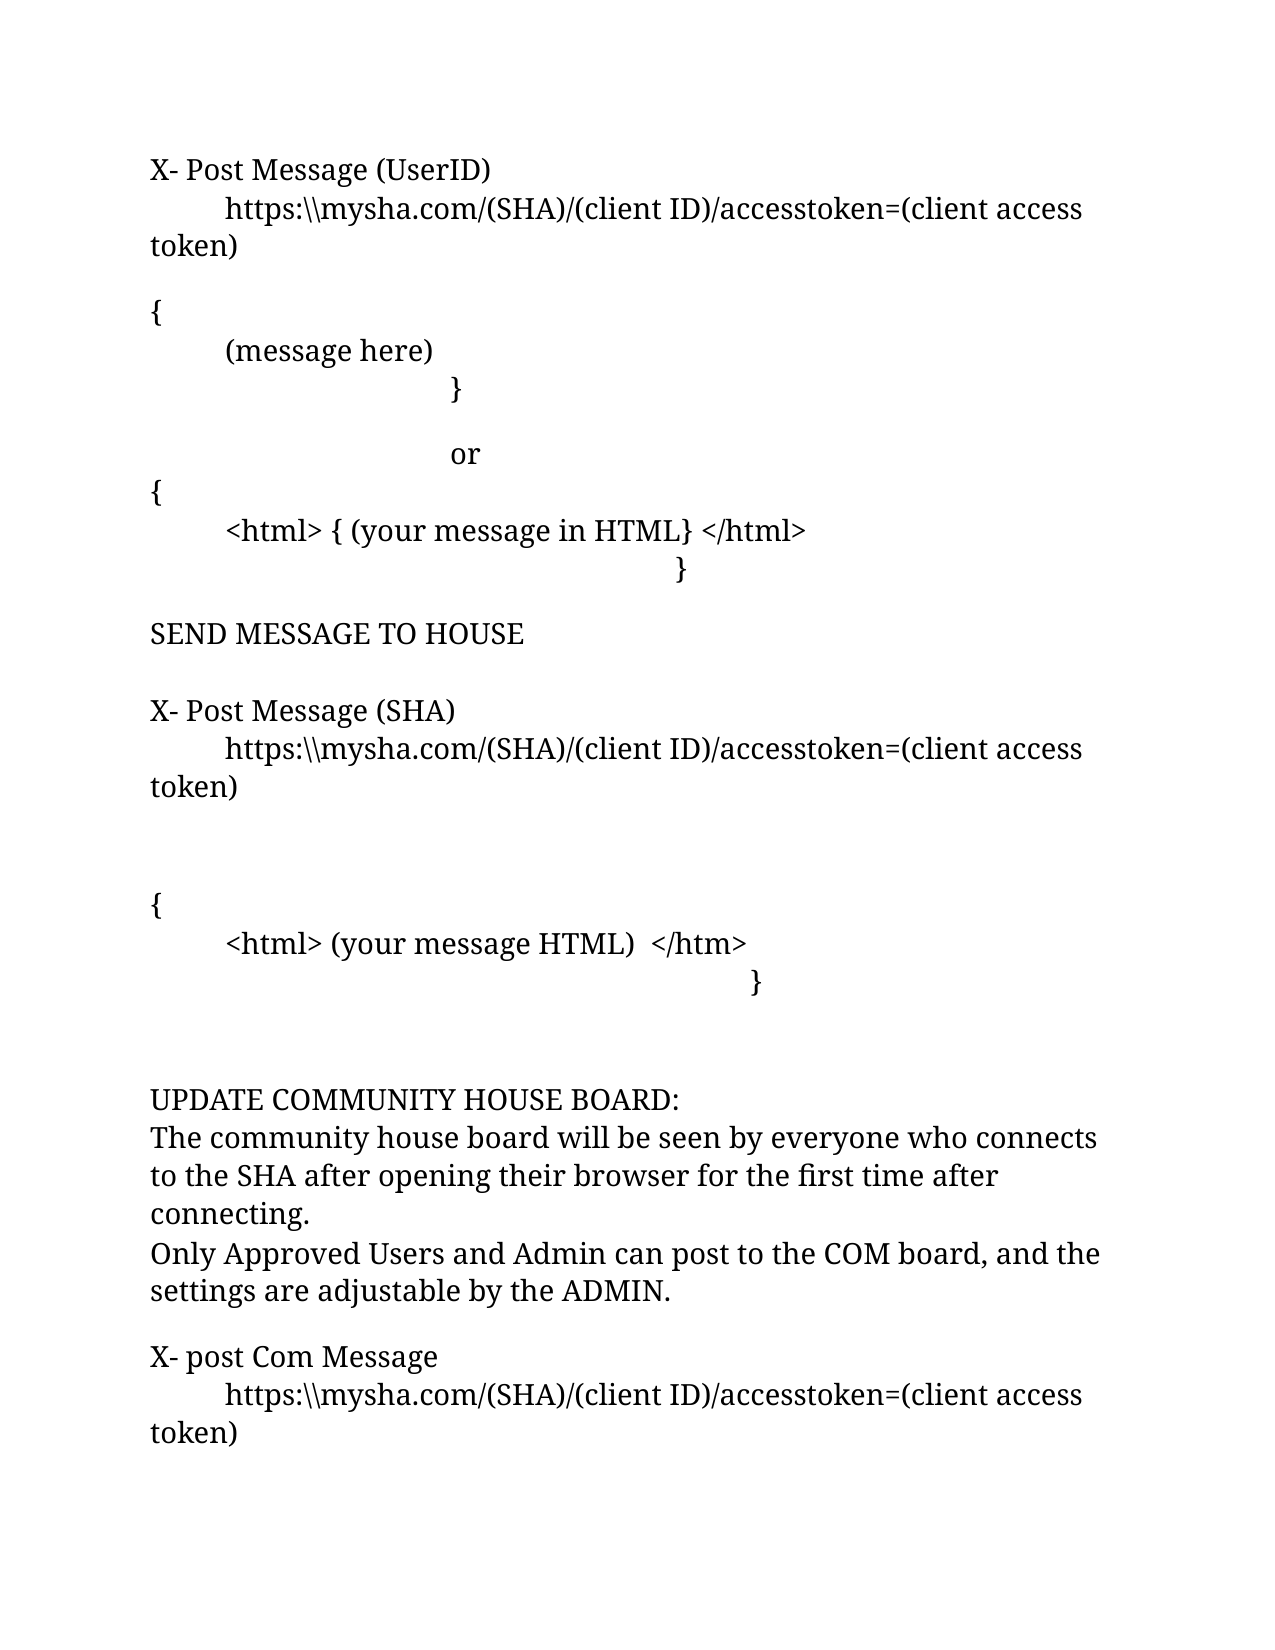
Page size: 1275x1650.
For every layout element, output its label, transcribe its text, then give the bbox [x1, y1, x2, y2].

text https:\\mysha.com/(SHA)/(client ID)/accesstoken=(client access token) [150, 729, 1125, 806]
text Only Approved Users and Admin can post to the COM board, and the settings are adjustable by the ADMIN. [150, 1233, 1125, 1310]
text https:\\mysha.com/(SHA)/(client ID)/accesstoken=(client access token) [150, 1375, 1125, 1452]
text X- post Com Message [150, 1337, 1125, 1375]
text { [150, 885, 1125, 923]
text or [375, 433, 1125, 472]
text X- Post Message (SHA) [150, 691, 1125, 729]
text } [675, 962, 1125, 1000]
text { [150, 472, 1125, 510]
text { [150, 292, 1125, 330]
text <html> (your message HTML) </htm> [150, 923, 1125, 962]
text } [375, 369, 1125, 407]
text UPDATE COMMUNITY HOUSE BOARD: [150, 1079, 1125, 1118]
text (message here) [150, 330, 1125, 369]
text The community house board will be seen by everyone who connects to the SHA after opening their browser for the first time after connecting. [150, 1118, 1125, 1233]
text } [150, 549, 1125, 587]
text SEND MESSAGE TO HOUSE [150, 613, 1125, 691]
text https:\\mysha.com/(SHA)/(client ID)/accesstoken=(client access token) [150, 188, 1125, 265]
text X- Post Message (UserID) [150, 150, 1125, 188]
text <html> { (your message in HTML} </html> [150, 510, 1125, 549]
